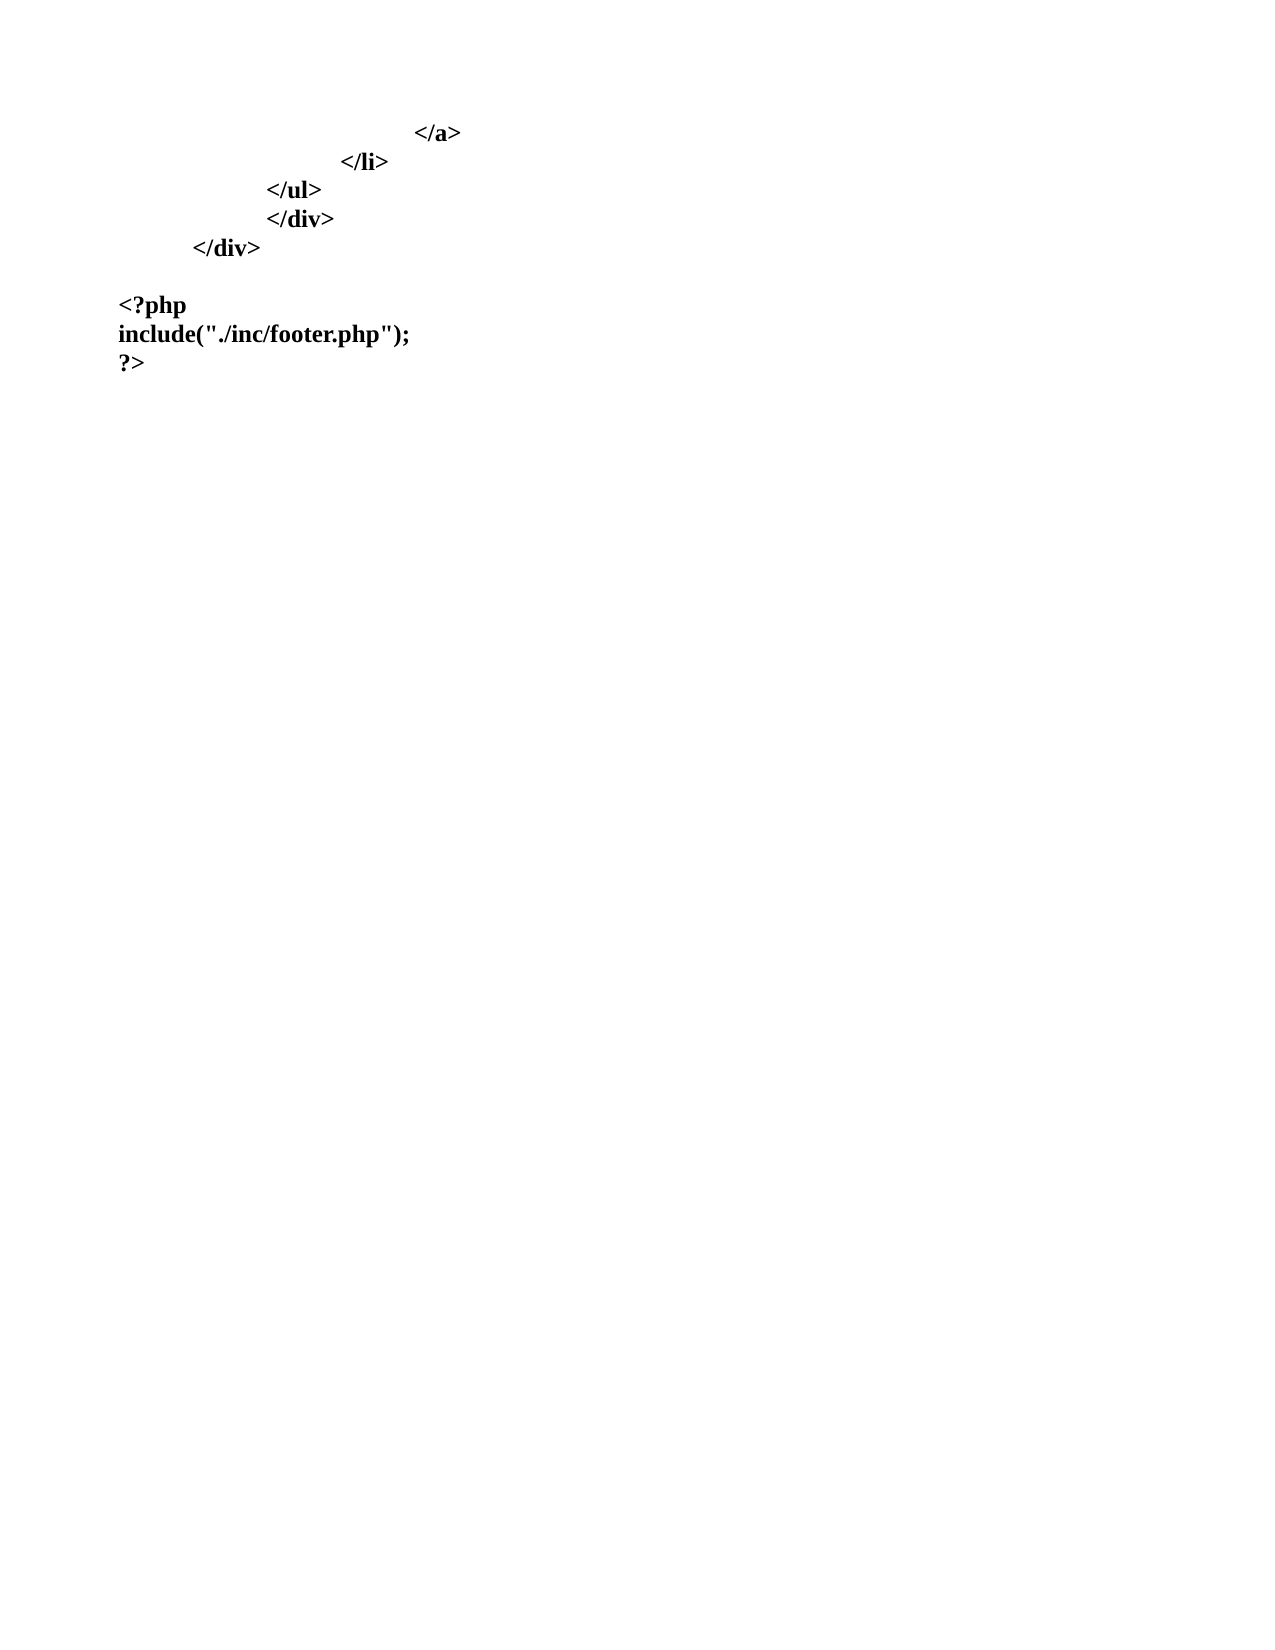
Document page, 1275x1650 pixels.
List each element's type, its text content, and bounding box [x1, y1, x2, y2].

text </ul> [118, 176, 1157, 204]
text include("./inc/footer.php"); [118, 319, 1157, 348]
text </li> [118, 147, 1157, 176]
text ?> [118, 348, 1157, 377]
text </div> [118, 204, 1157, 233]
text </a> [118, 118, 1157, 147]
text </div> [118, 233, 1157, 262]
text <?php [118, 291, 1157, 319]
